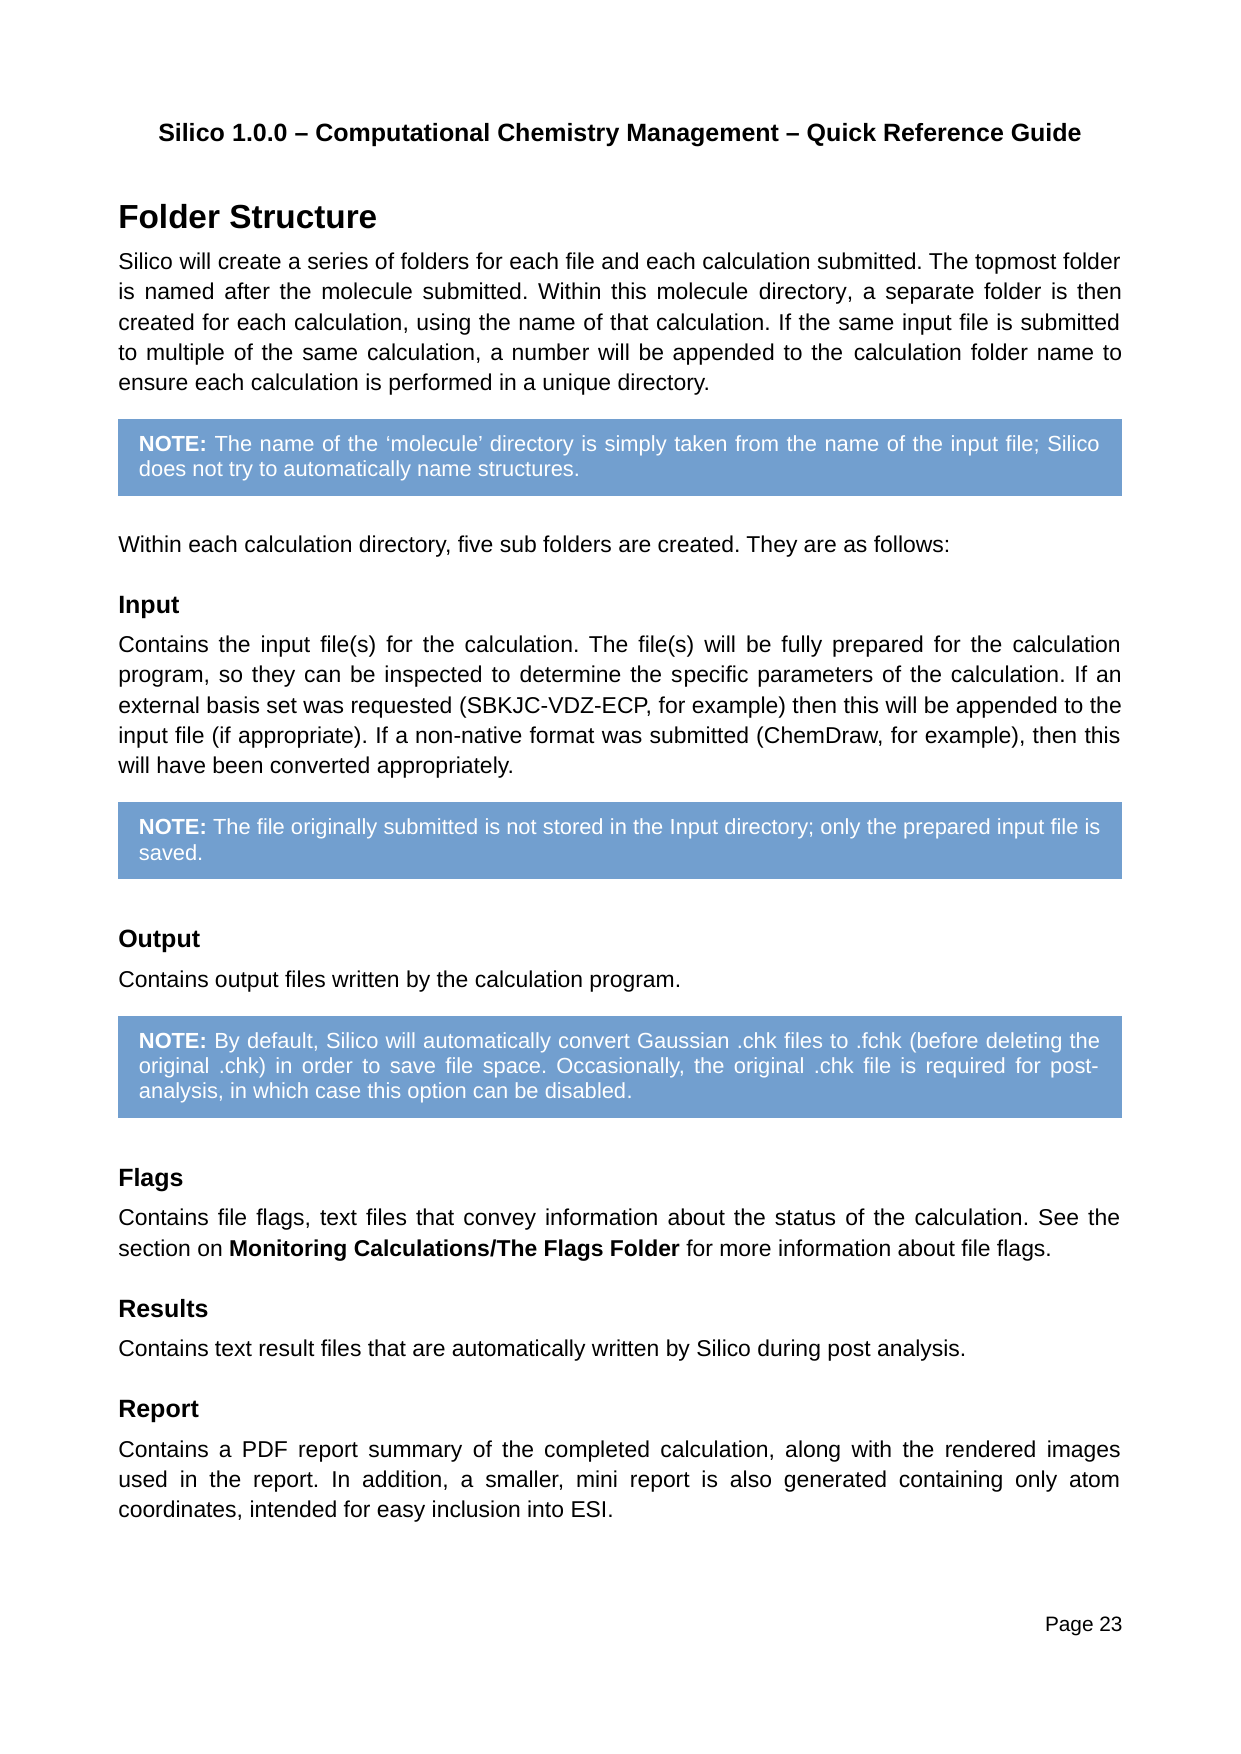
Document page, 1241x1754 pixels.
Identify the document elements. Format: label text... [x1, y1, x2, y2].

text NOTE: The file originally submitted is not stored in the Input directory; only the prepared input file is saved. [139, 814, 1101, 864]
text NOTE: The name of the ‘molecule’ directory is simply taken from the name of the input file; Silico does not try to automatically name structures. [139, 431, 1101, 482]
subtitle Report [118, 1394, 1122, 1423]
text Contains file flags, text files that convey information about the status of the calculation. See the section on Monitoring Calculations/The Flags Folder for more information about file flags. [118, 1204, 1122, 1261]
text Contains output files written by the calculation program. [118, 966, 1122, 992]
text Silico will create a series of folders for each file and each calculation submitted. The topmost folder is named after the molecule submitted. Within this molecule directory, a separate folder is then created for each calculation, using the name of that calculation. If the same input file is submitted to multiple of the same calculation, a number will be appended to the calculation folder name to ensure each calculation is performed in a unique directory. [118, 248, 1122, 395]
subtitle Folder Structure [118, 197, 1122, 236]
text Contains text result files that are automatically written by Silico during post analysis. [118, 1335, 1122, 1361]
subtitle Flags [118, 1118, 1122, 1192]
subtitle Input [118, 590, 1122, 619]
text Contains a PDF report summary of the completed calculation, along with the rendered images used in the report. In addition, a smaller, mini report is also generated containing only atom coordinates, intended for easy inclusion into ESI. [118, 1436, 1122, 1522]
text Contains the input file(s) for the calculation. The file(s) will be fully prepared for the calculation program, so they can be inspected to determine the specific parameters of the calculation. If an external basis set was requested (SBKJC-VDZ-ECP, for example) then this will be appended to the input file (if appropriate). If a non-native format was submitted (ChemDraw, for example), then this will have been converted appropriately. [118, 631, 1122, 778]
subtitle Output [118, 879, 1122, 953]
subtitle Results [118, 1294, 1122, 1323]
text [118, 414, 1122, 419]
text NOTE: By default, Silico will automatically convert Gaussian .chk files to .fchk (before deleting the original .chk) in order to save file space. Occasionally, the original .chk file is required for post-analysis, in which case this option can be disabled. [139, 1028, 1101, 1103]
text Within each calculation directory, five sub folders are created. They are as follows: [118, 496, 1122, 557]
